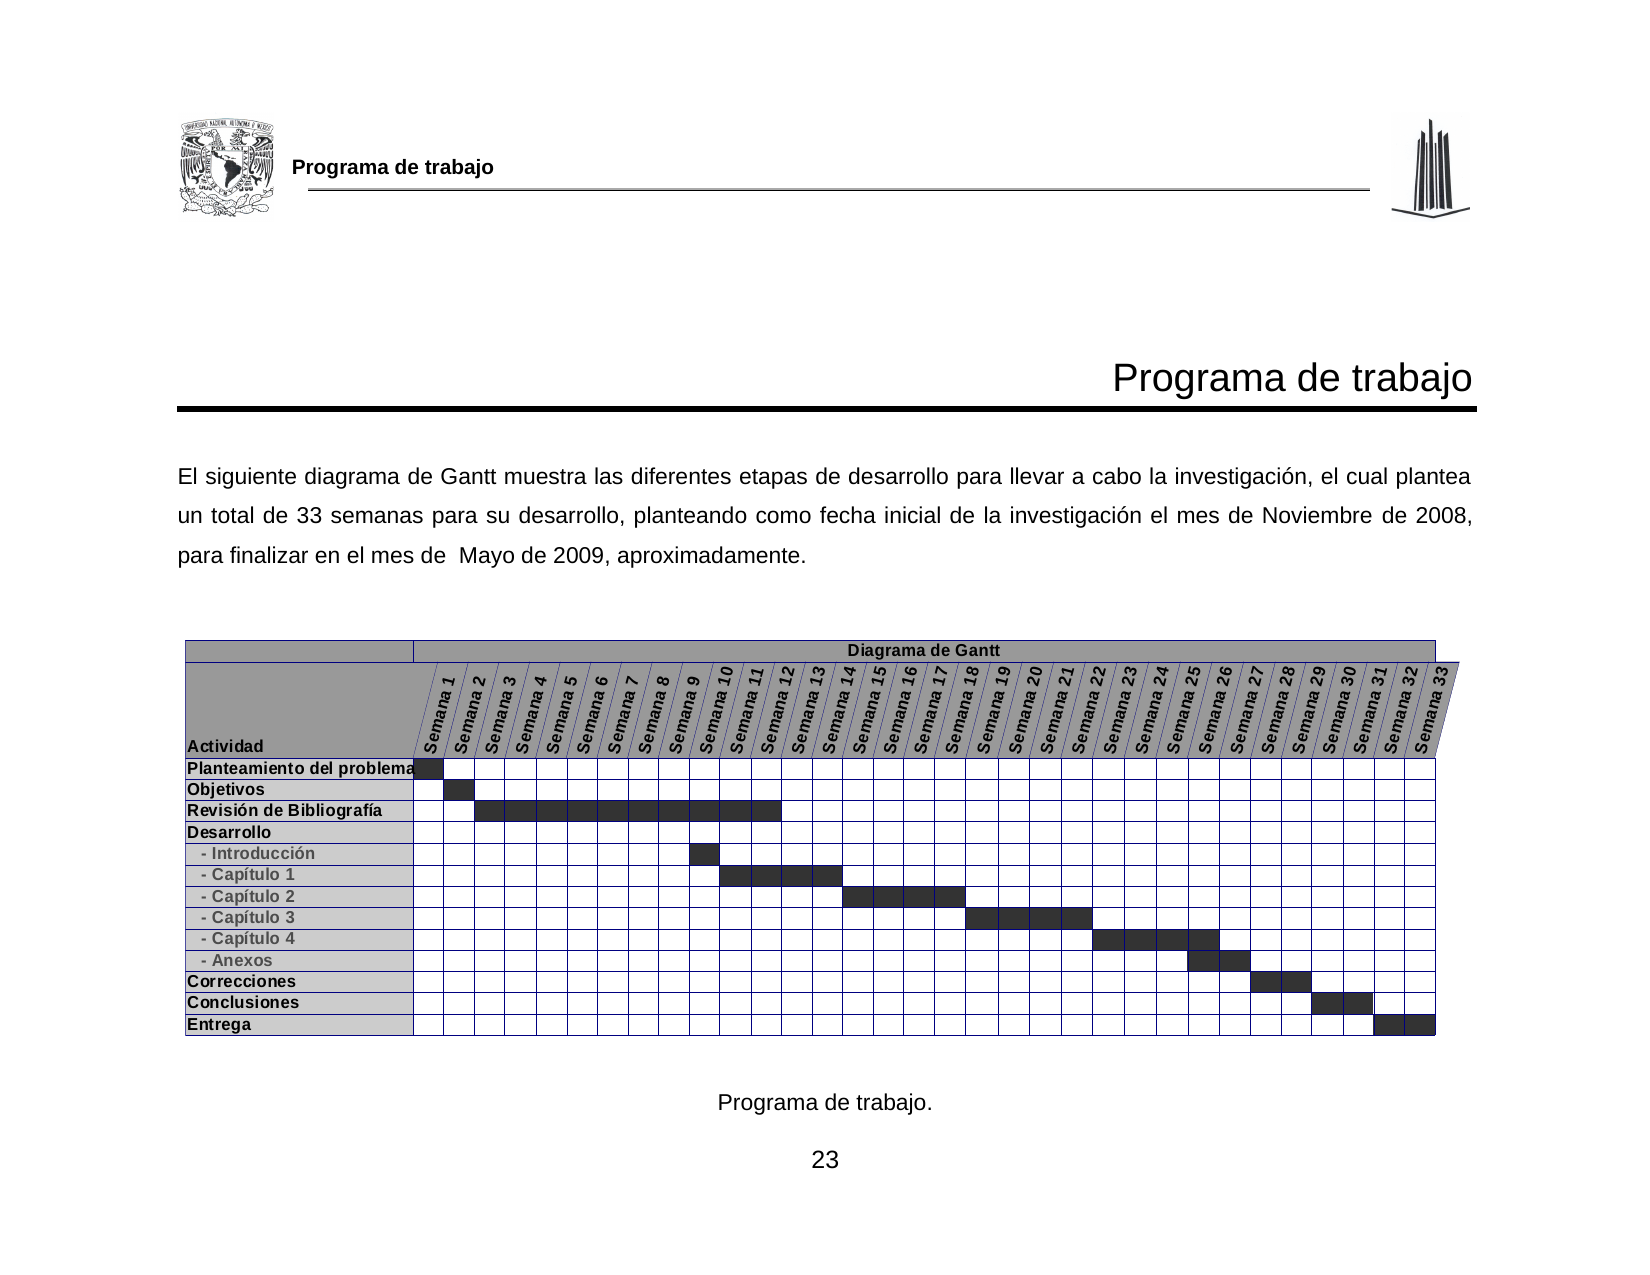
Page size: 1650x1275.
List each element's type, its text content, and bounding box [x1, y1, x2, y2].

text Programa de trabajo. [177, 1089, 1473, 1115]
text Programa de trabajo [177, 355, 1473, 400]
picture [1391, 214, 1470, 222]
text El siguiente diagrama de Gantt muestra las diferentes etapas de desarrollo para llevar a cabo la investigación, el cual plantea un total de 33 semanas para su desarrollo, planteando como fecha inicial de la investigación el mes de Noviembre de 2008, para finalizar en el mes de Mayo de 2009, aproximadamente. [177, 463, 1473, 568]
